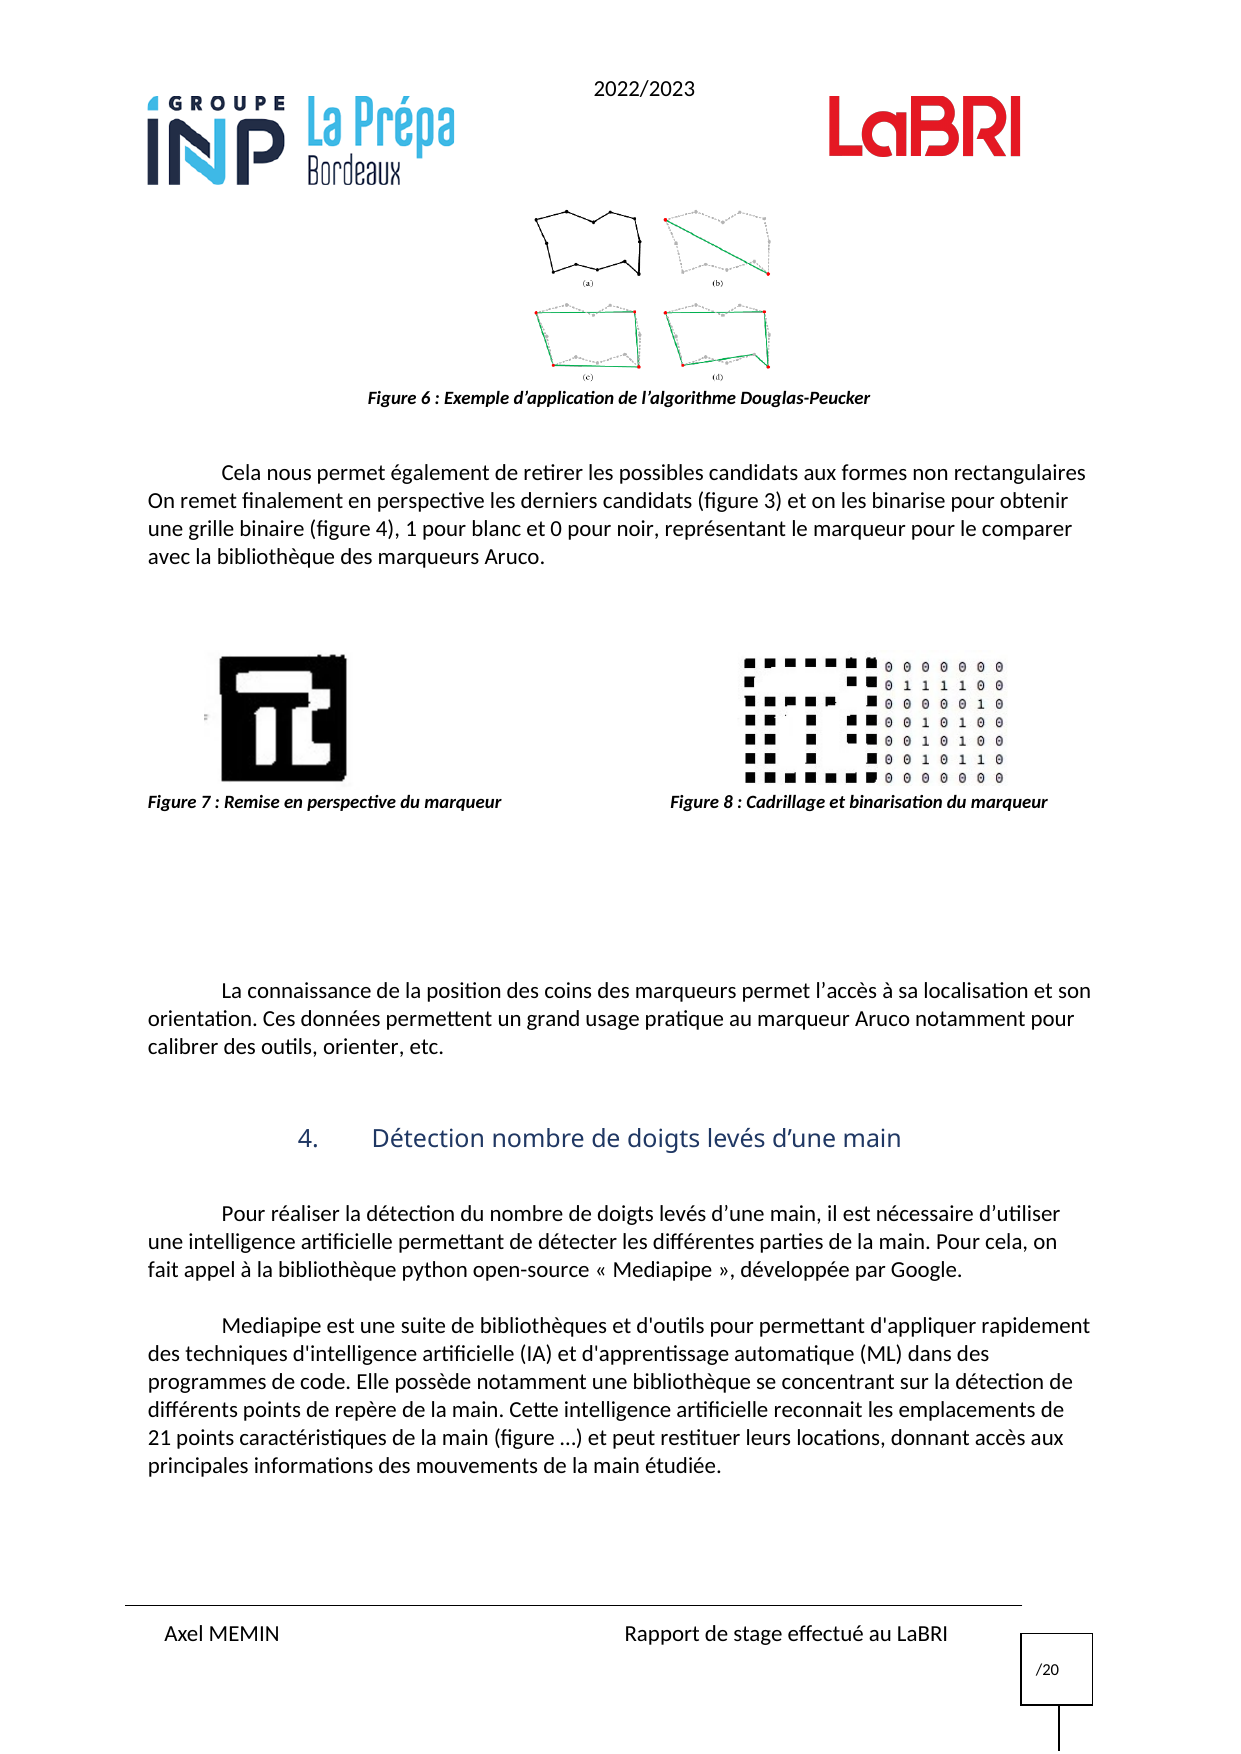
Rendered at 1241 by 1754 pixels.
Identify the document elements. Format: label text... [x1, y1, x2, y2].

text La connaissance de la position des coins des marqueurs permet l’accès à sa localisation et son orientation. Ces données permettent un grand usage pratique au marqueur Aruco notamment pour calibrer des outils, orienter, etc. [148, 976, 1093, 1060]
subtitle Détection nombre de doigts levés d’une main [298, 1121, 1093, 1154]
text Mediapipe est une suite de bibliothèques et d'outils pour permettant d'appliquer rapidement des techniques d'intelligence artificielle (IA) et d'apprentissage automatique (ML) dans des programmes de code. Elle possède notamment une bibliothèque se concentrant sur la détection de différents points de repère de la main. Cette intelligence artificielle reconnait les emplacements de 21 points caractéristiques de la main (figure …) et peut restituer leurs locations, donnant accès aux principales informations des mouvements de la main étudiée. [148, 1311, 1093, 1479]
text Figure 6 : Exemple d’application de l’algorithme Douglas-Peucker [148, 386, 1093, 409]
text Cela nous permet également de retirer les possibles candidats aux formes non rectangulaires [148, 458, 1093, 486]
text On remet finalement en perspective les derniers candidats (figure 3) et on les binarise pour obtenir une grille binaire (figure 4), 1 pour blanc et 0 pour noir, représentant le marqueur pour le comparer avec la bibliothèque des marqueurs Aruco. [148, 486, 1093, 570]
text Figure 7 : Remise en perspective du marqueur Figure 8 : Cadrillage et binarisation du marqueur [148, 790, 1093, 813]
text Pour réaliser la détection du nombre de doigts levés d’une main, il est nécessaire d’utiliser une intelligence artificielle permettant de détecter les différentes parties de la main. Pour cela, on fait appel à la bibliothèque python open-source « Mediapipe », développée par Google. [148, 1199, 1093, 1283]
